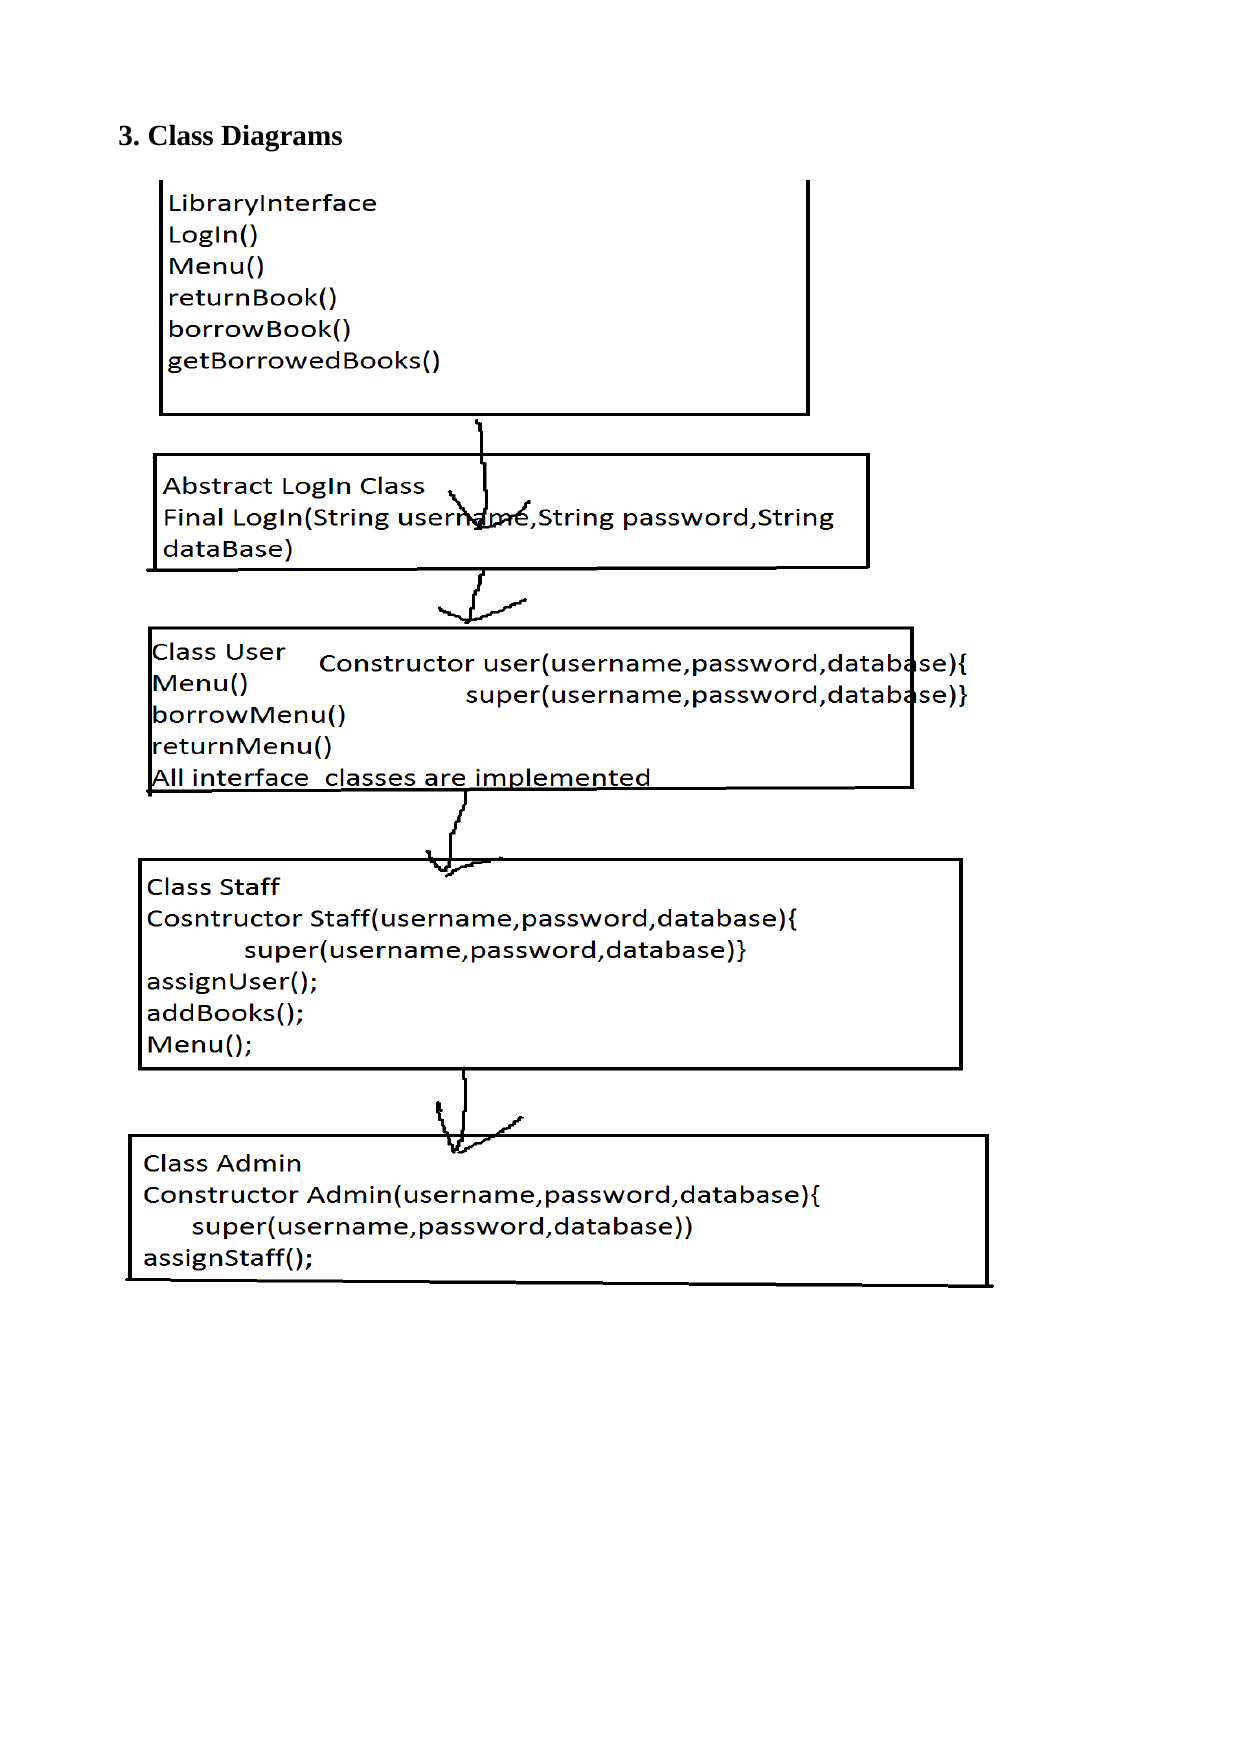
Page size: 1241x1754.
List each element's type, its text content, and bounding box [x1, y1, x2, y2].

text 3. Class Diagrams [118, 118, 1122, 152]
